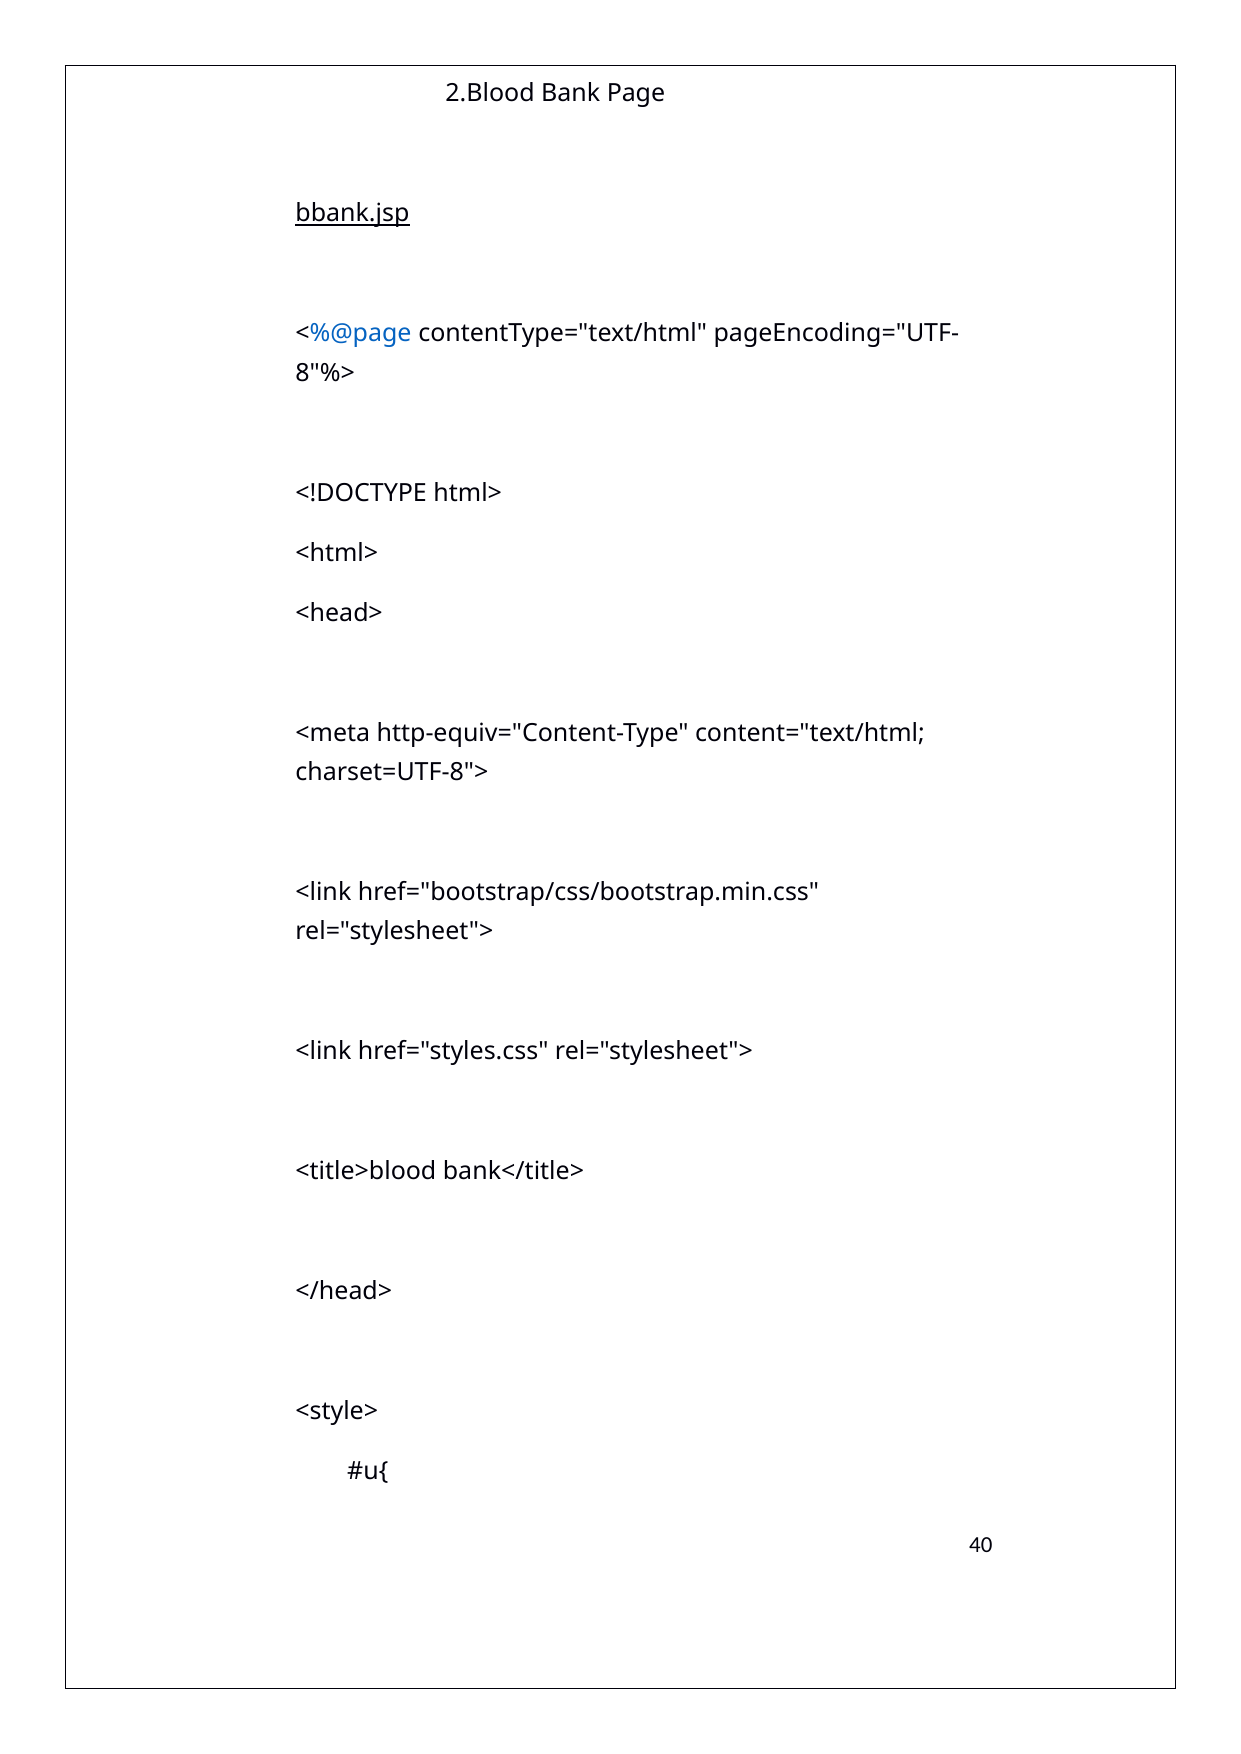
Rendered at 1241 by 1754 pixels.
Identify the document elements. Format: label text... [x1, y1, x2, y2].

list #u{ [295, 1452, 992, 1487]
list <title>blood bank</title> [295, 1152, 992, 1187]
list <!DOCTYPE html> [295, 474, 992, 508]
list <style> [295, 1392, 992, 1427]
list bbank.jsp [295, 195, 992, 229]
list <head> [295, 594, 992, 628]
list <html> [295, 534, 992, 568]
list <link href="styles.css" rel="stylesheet"> [295, 1032, 992, 1067]
list <meta http-equiv="Content-Type" content="text/html; charset=UTF-8"> [295, 714, 992, 787]
list 2.Blood Bank Page [445, 75, 992, 109]
list </head> [295, 1272, 992, 1307]
list <%@page contentType="text/html" pageEncoding="UTF-8"%> [295, 315, 992, 388]
list <link href="bootstrap/css/bootstrap.min.css" rel="stylesheet"> [295, 873, 992, 947]
